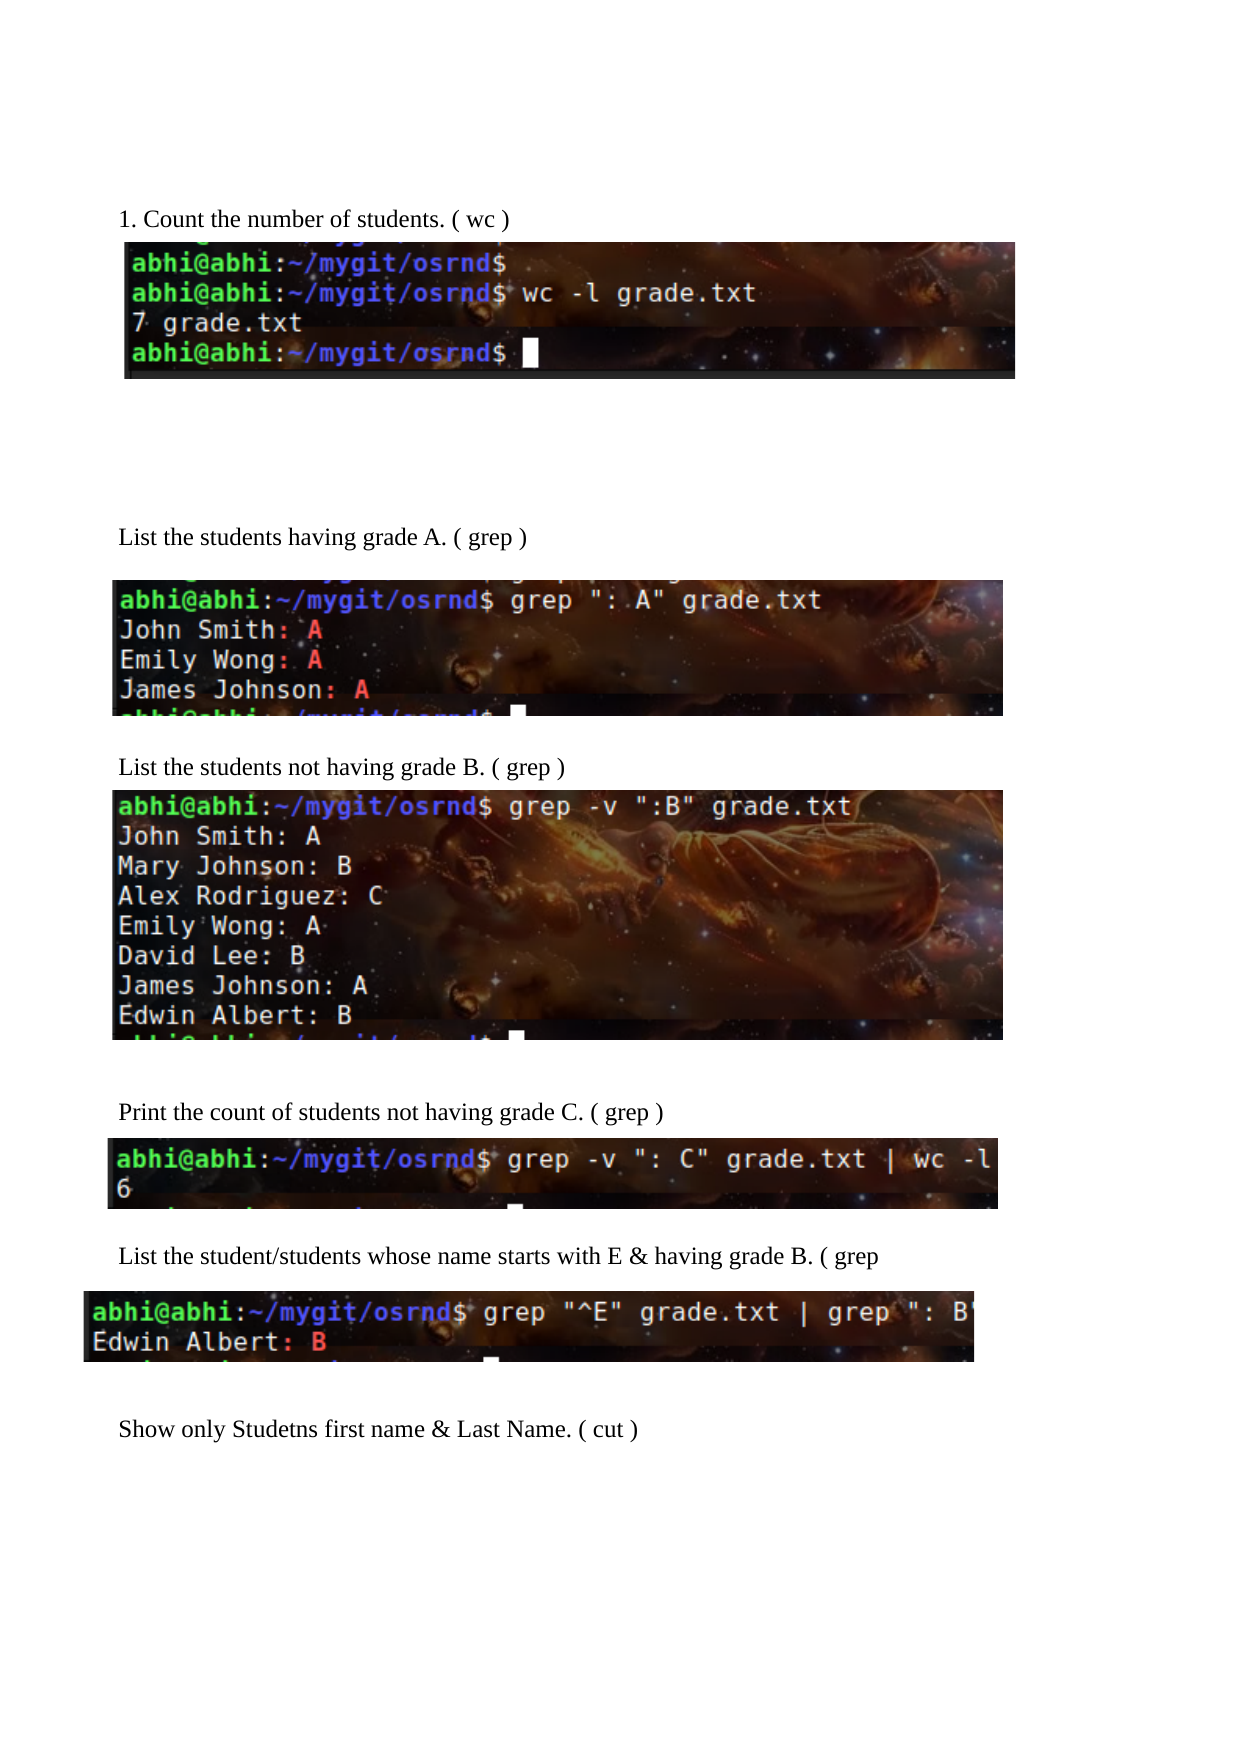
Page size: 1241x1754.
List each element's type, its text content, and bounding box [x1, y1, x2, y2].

text List the student/students whose name starts with E & having grade B. ( grep [118, 1241, 1122, 1270]
text Print the count of students not having grade C. ( grep ) [118, 1097, 1122, 1126]
picture [124, 242, 1015, 379]
text Show only Studetns first name & Last Name. ( cut ) [118, 1414, 1122, 1442]
picture [112, 790, 1003, 1040]
picture [83, 1291, 975, 1362]
picture [112, 580, 1003, 716]
text 1. Count the number of students. ( wc ) [118, 204, 1122, 233]
picture [107, 1138, 998, 1209]
text List the students not having grade B. ( grep ) [118, 752, 1122, 781]
text List the students having grade A. ( grep ) [118, 522, 1122, 551]
